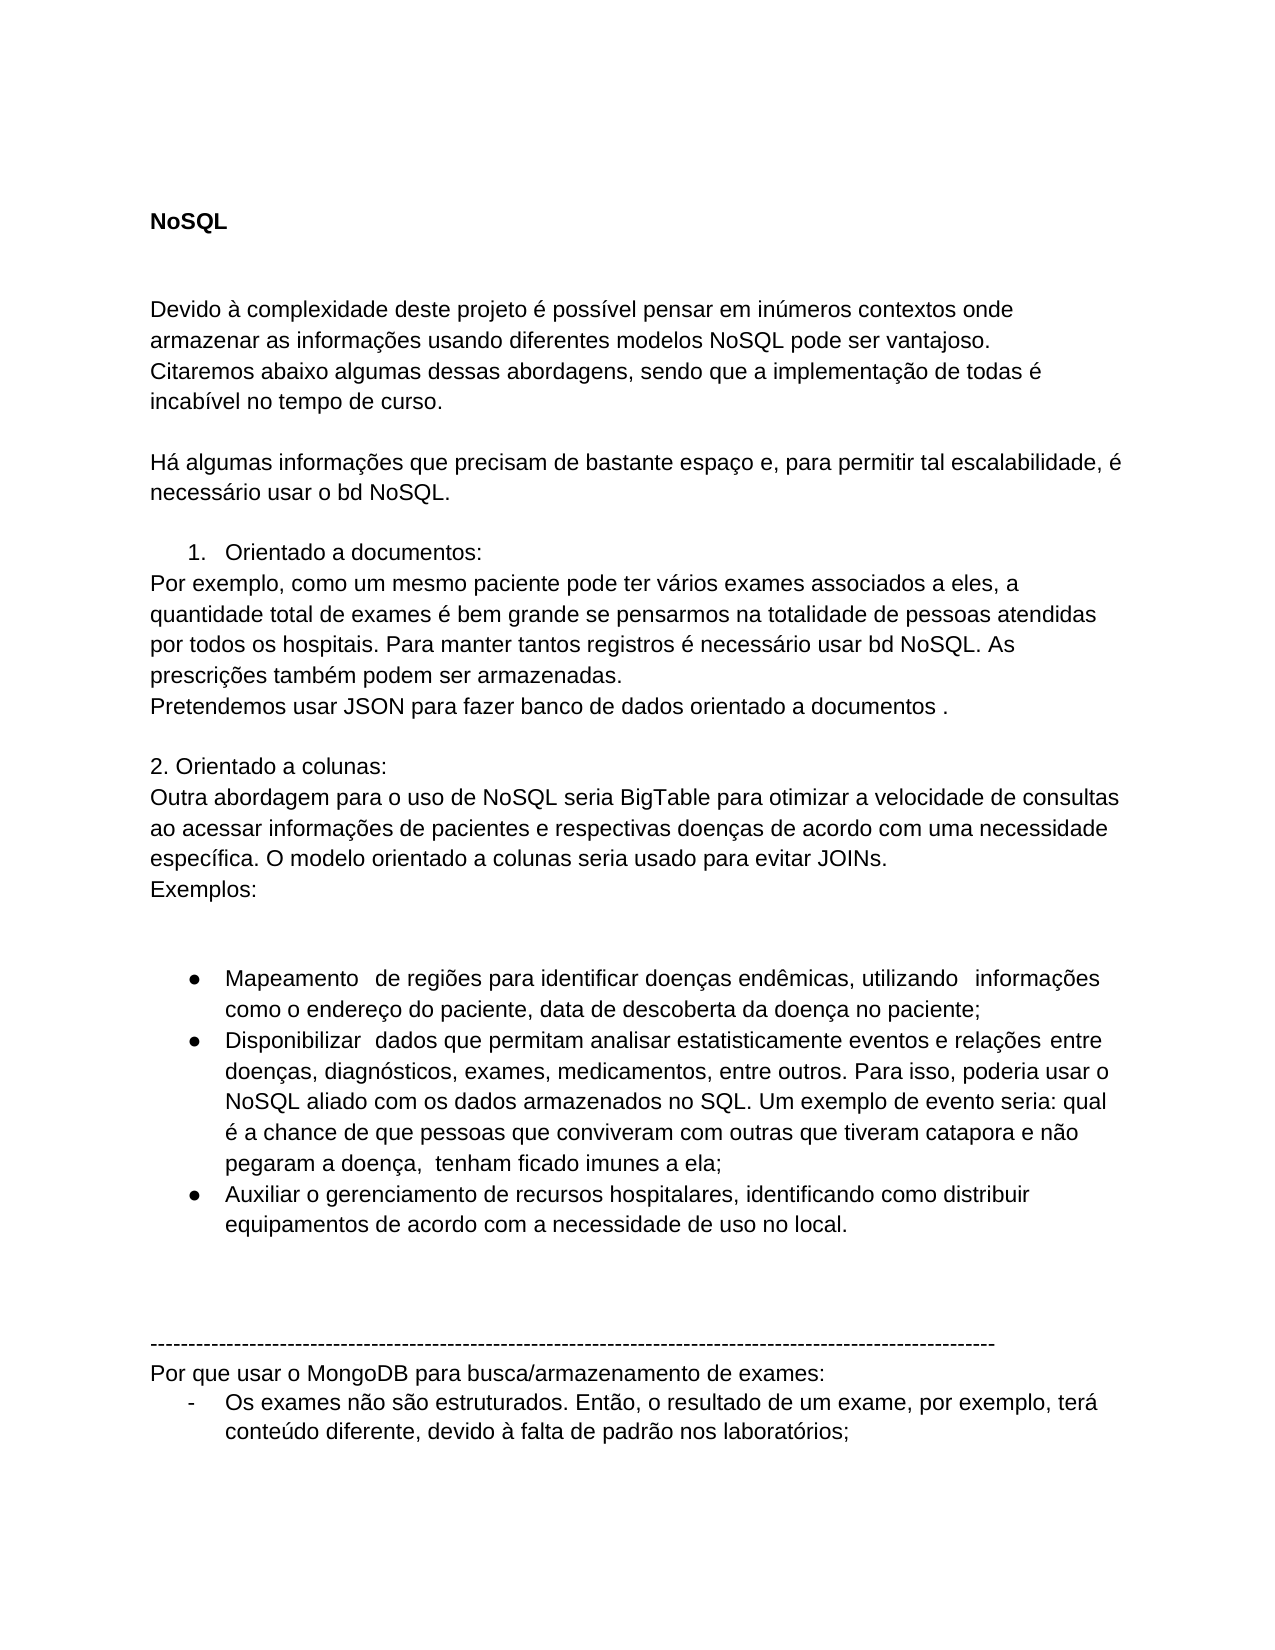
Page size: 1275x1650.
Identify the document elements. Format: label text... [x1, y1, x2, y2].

text Há algumas informações que precisam de bastante espaço e, para permitir tal escalabilidade, é necessário usar o bd NoSQL. [150, 449, 1125, 506]
text NoSQL [150, 209, 1125, 234]
text Pretendemos usar JSON para fazer banco de dados orientado a documentos . [150, 694, 1125, 719]
text Citaremos abaixo algumas dessas abordagens, sendo que a implementação de todas é incabível no tempo de curso. [150, 358, 1125, 415]
text Por exemplo, como um mesmo paciente pode ter vários exames associados a eles, a quantidade total de exames é bem grande se pensarmos na totalidade de pessoas atendidas por todos os hospitais. Para manter tantos registros é necessário usar bd NoSQL. As prescrições também podem ser armazenadas. [150, 571, 1125, 688]
list Auxiliar o gerenciamento de recursos hospitalares, identificando como distribuir equipamentos de acordo com a necessidade de uso no local. [187, 1181, 1125, 1238]
list Mapeamento de regiões para identificar doenças endêmicas, utilizando informações como o endereço do paciente, data de descoberta da doença no paciente; [187, 966, 1125, 1022]
text Por que usar o MongoDB para busca/armazenamento de exames: [150, 1360, 1125, 1386]
text Outra abordagem para o uso de NoSQL seria BigTable para otimizar a velocidade de consultas ao acessar informações de pacientes e respectivas doenças de acordo com uma necessidade específica. O modelo orientado a colunas seria usado para evitar JOINs. [150, 784, 1125, 872]
text Exemplos: [150, 877, 1125, 902]
text Devido à complexidade deste projeto é possível pensar em inúmeros contextos onde armazenar as informações usando diferentes modelos NoSQL pode ser vantajoso. [150, 297, 1125, 353]
text 2. Orientado a colunas: [150, 754, 1125, 779]
list Disponibilizar dados que permitam analisar estatisticamente eventos e relações entre doenças, diagnósticos, exames, medicamentos, entre outros. Para isso, poderia usar o NoSQL aliado com os dados armazenados no SQL. Um exemplo de evento seria: qual é a chance de que pessoas que conviveram com outras que tiveram catapora e não pegaram a doença, tenham ficado imunes a ela; [187, 1028, 1125, 1176]
list Orientado a documentos: [187, 540, 1125, 566]
list Os exames não são estruturados. Então, o resultado de um exame, por exemplo, terá conteúdo diferente, devido à falta de padrão nos laboratórios; [187, 1389, 1125, 1444]
text --------------------------------------------------------------------------------------------------------------- [150, 1331, 1125, 1356]
